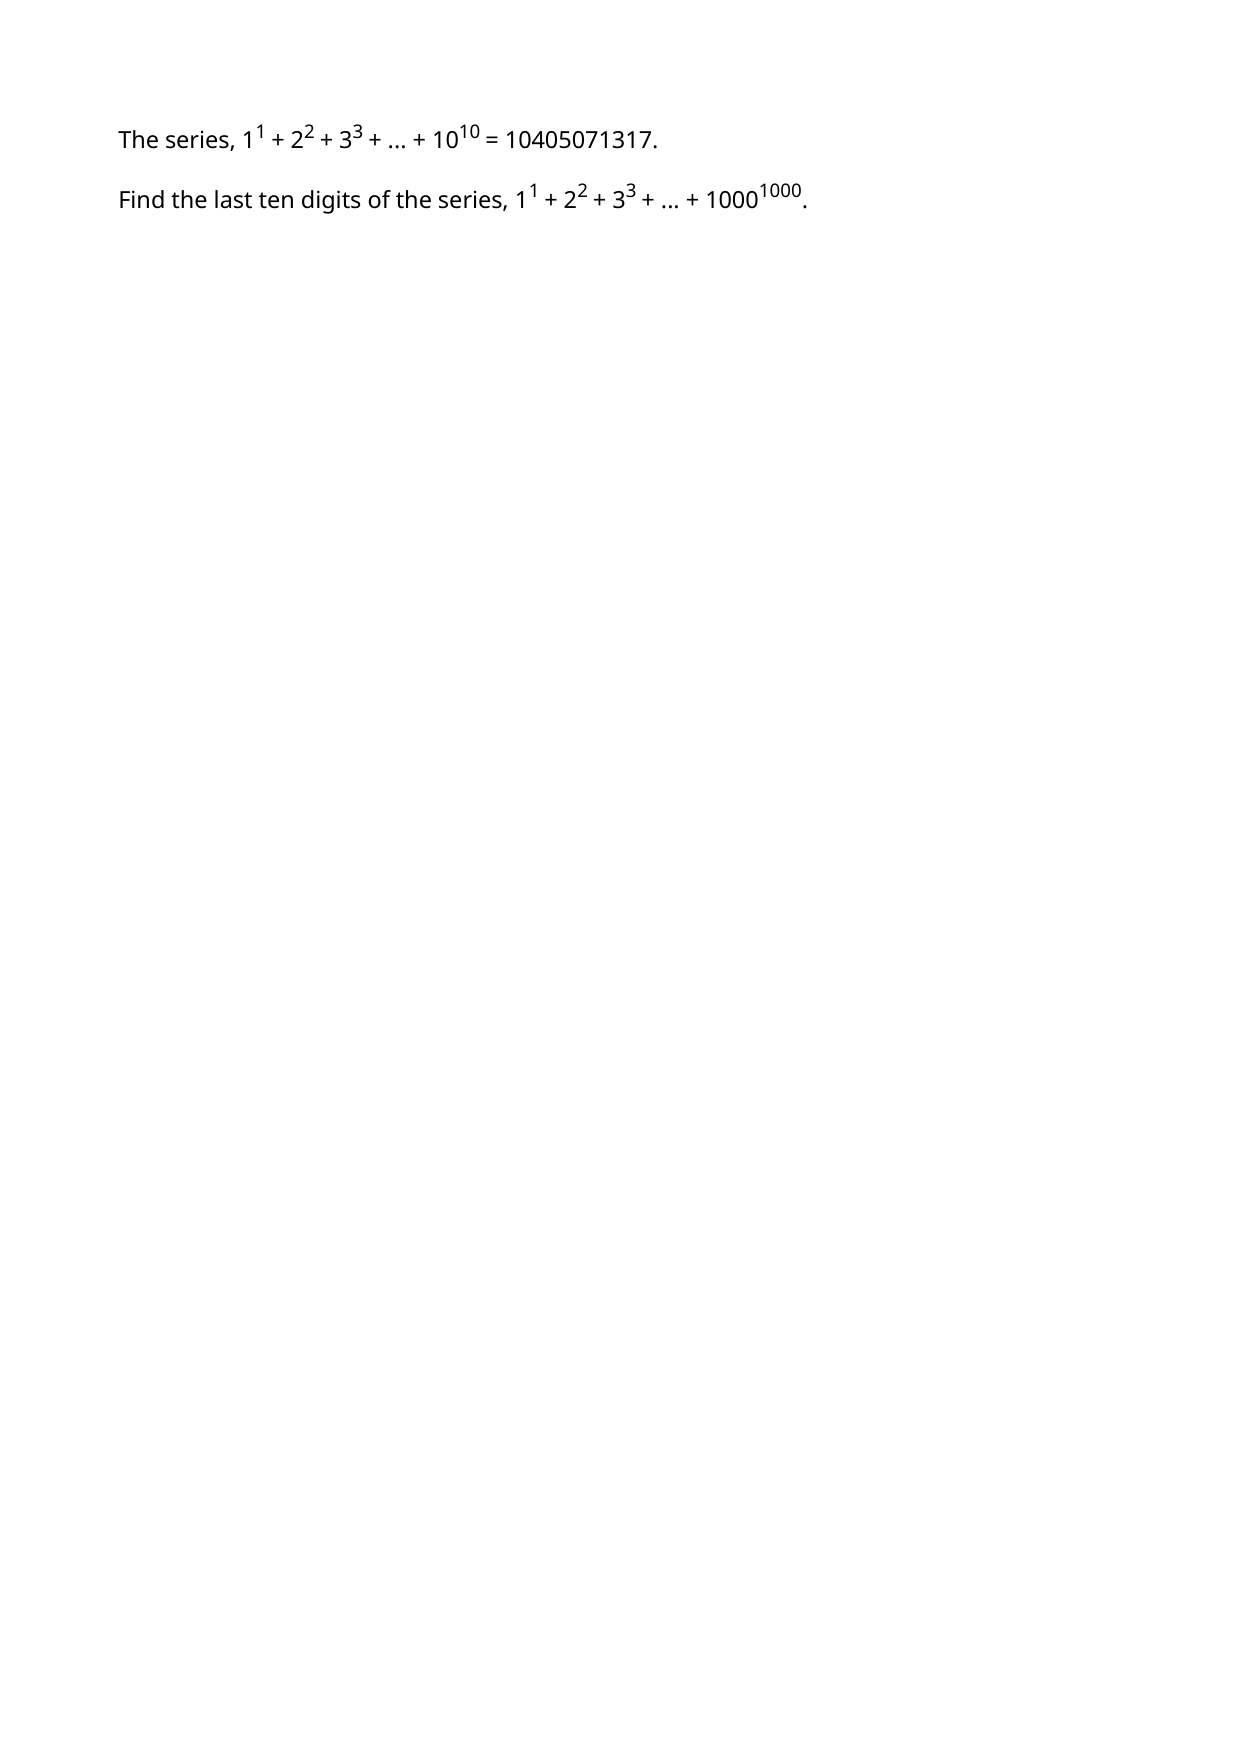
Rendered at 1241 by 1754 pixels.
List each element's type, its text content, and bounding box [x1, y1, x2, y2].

text The series, 11 + 22 + 33 + ... + 1010 = 10405071317. [118, 118, 1122, 156]
text Find the last ten digits of the series, 11 + 22 + 33 + ... + 10001000. [118, 178, 1122, 215]
